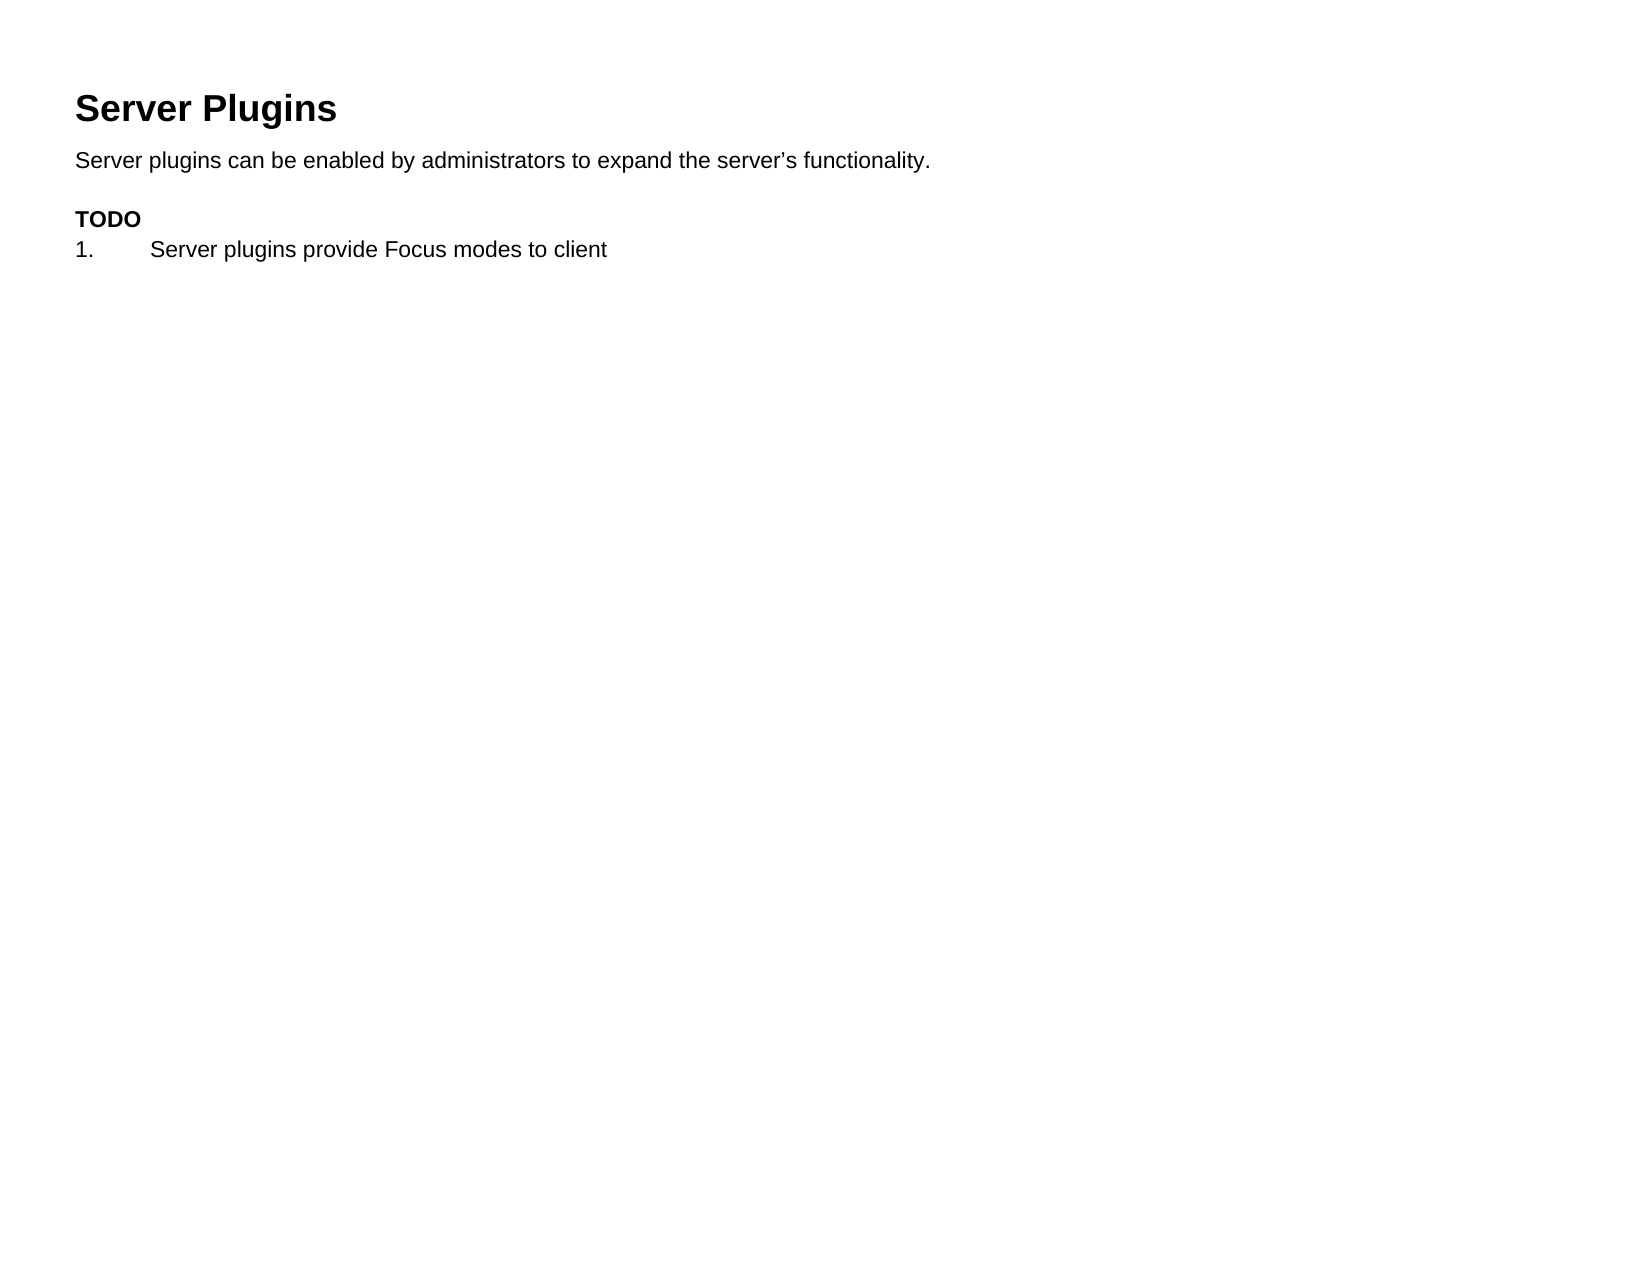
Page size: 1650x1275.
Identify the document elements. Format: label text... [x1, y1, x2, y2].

list Server plugins provide Focus modes to client [75, 236, 1312, 262]
text TODO [75, 207, 1312, 232]
text Server plugins can be enabled by administrators to expand the server’s functionality. [75, 148, 1312, 174]
subtitle Server Plugins [75, 87, 1312, 129]
